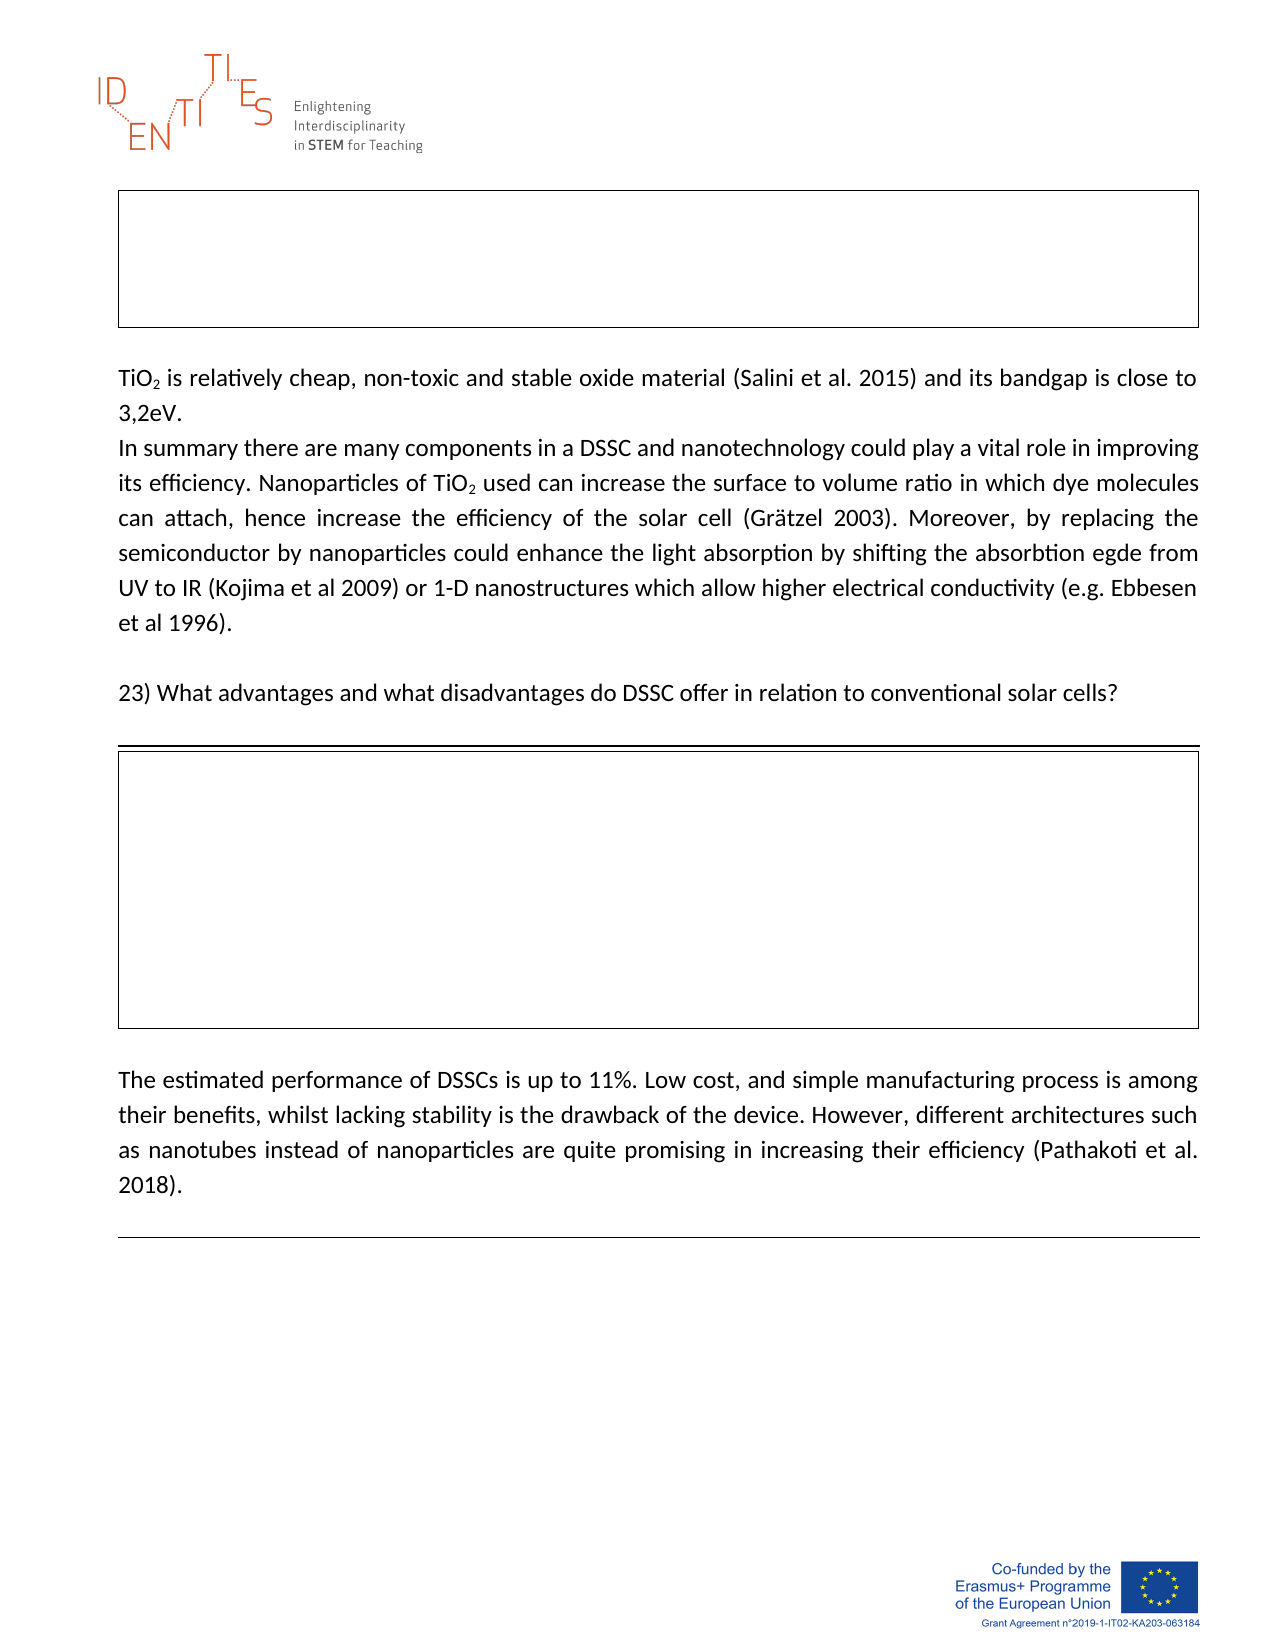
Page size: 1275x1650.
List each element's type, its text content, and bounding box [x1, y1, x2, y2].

table_header [119, 191, 1198, 327]
picture [98, 51, 423, 156]
text 23) What advantages and what disadvantages do DSSC offer in relation to conventional solar cells? [118, 678, 1200, 708]
picture [950, 1558, 1200, 1632]
text In summary there are many components in a DSSC and nanotechnology could play a vital role in improving its efficiency. Nanoparticles of TiO2 used can increase the surface to volume ratio in which dye molecules can attach, hence increase the efficiency of the solar cell (Grätzel 2003). Moreover, by replacing the semiconductor by nanoparticles could enhance the light absorption by shifting the absorbtion egde from UV to IR (Kojima et al 2009) or 1-D nanostructures which allow higher electrical conductivity (e.g. Ebbesen et al 1996). [118, 433, 1200, 638]
text TiO2 is relatively cheap, non-toxic and stable oxide material (Salini et al. 2015) and its bandgap is close to 3,2eV. [118, 363, 1200, 428]
table_header [119, 752, 1198, 1028]
text The estimated performance of DSSCs is up to 11%. Low cost, and simple manufacturing process is among their benefits, whilst lacking stability is the drawback of the device. However, different architectures such as nanotubes instead of nanoparticles are quite promising in increasing their efficiency (Pathakoti et al. 2018). [118, 1064, 1200, 1199]
